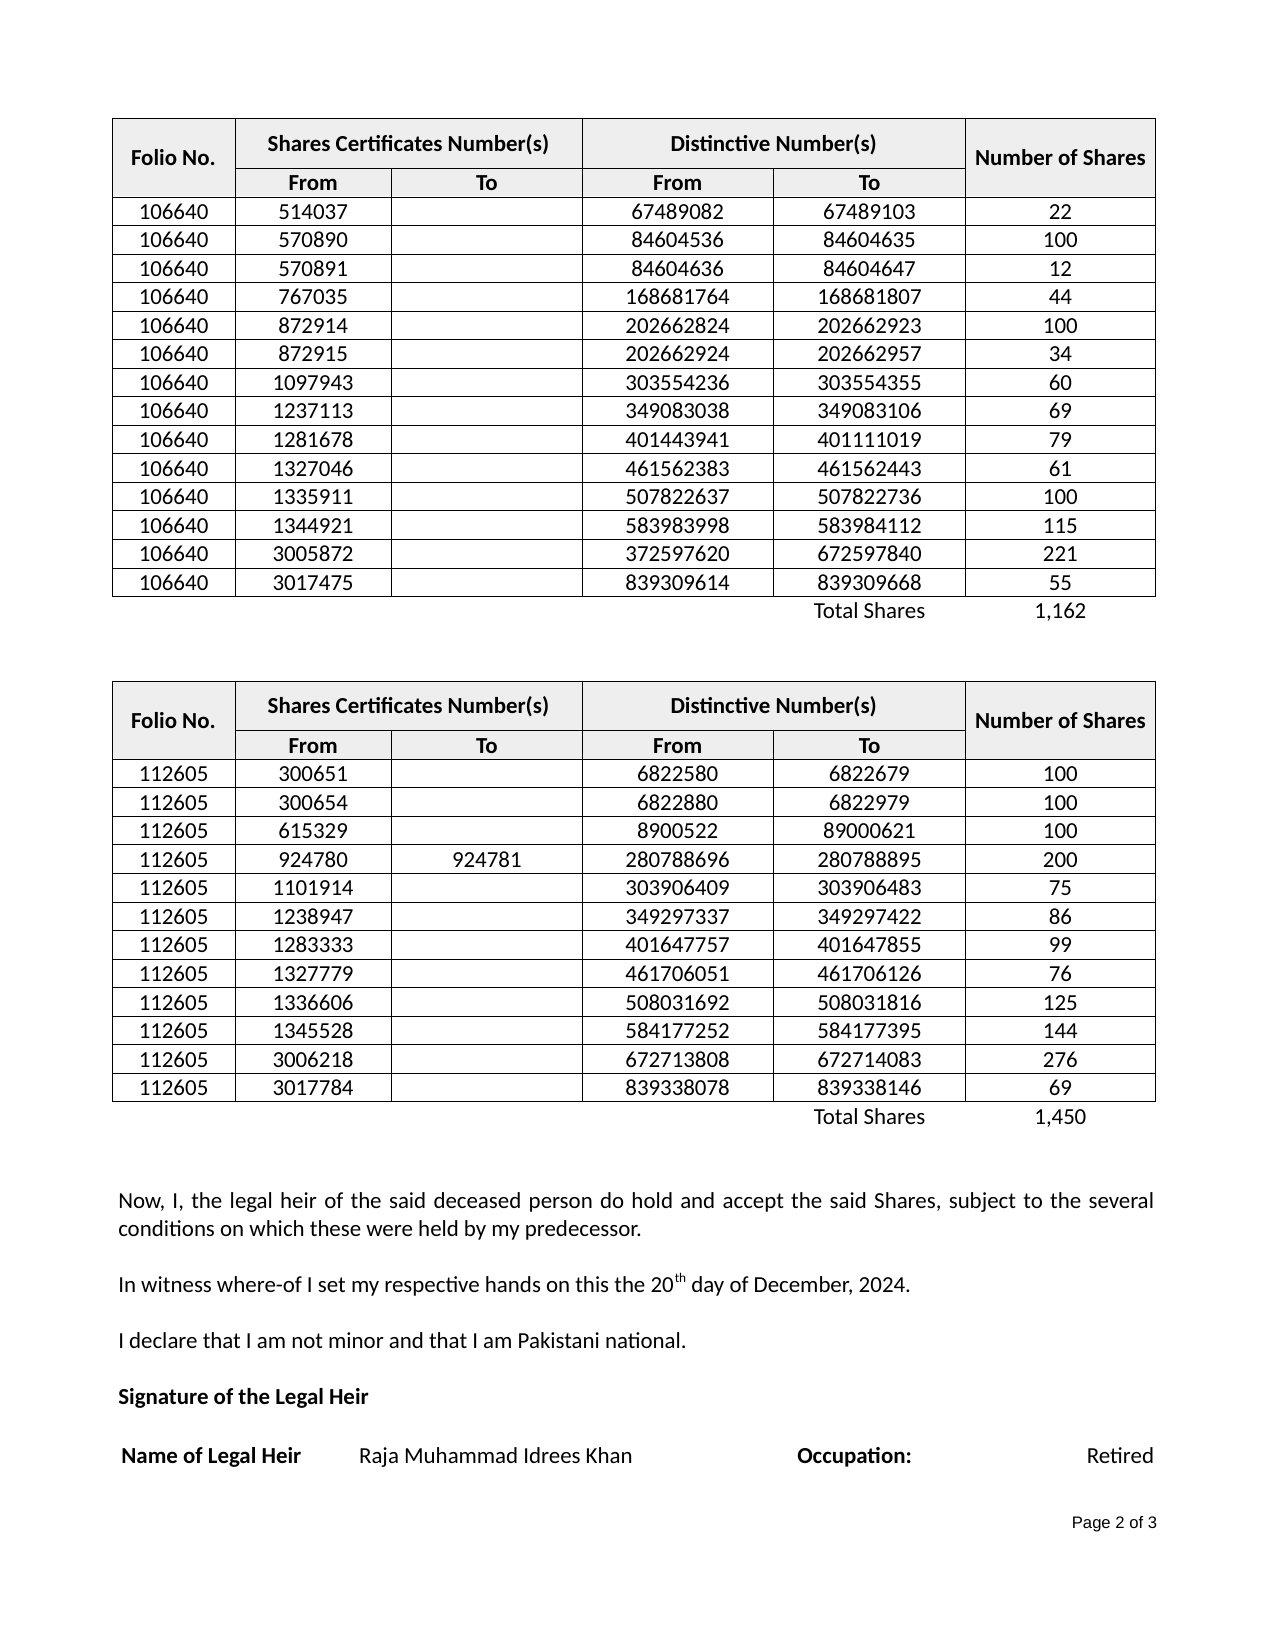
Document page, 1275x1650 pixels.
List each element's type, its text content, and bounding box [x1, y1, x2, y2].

table_cell [392, 283, 582, 311]
table_cell [392, 817, 582, 844]
table_cell 6822880 [583, 788, 773, 816]
table_header Number of Shares [966, 119, 1155, 196]
table_header Distinctive Number(s) [583, 119, 965, 168]
table_cell From [583, 169, 773, 196]
table_cell 100 [966, 817, 1155, 844]
table_cell [392, 397, 582, 425]
table_header Raja Muhammad Idrees Khan [356, 1438, 794, 1472]
table_cell To [774, 169, 965, 196]
table_cell 106640 [113, 511, 235, 539]
table_cell 1336606 [236, 988, 391, 1016]
table_cell 100 [966, 483, 1155, 510]
table_cell 767035 [236, 283, 391, 311]
table_cell 3005872 [236, 540, 391, 567]
table_cell [582, 1102, 773, 1130]
table_cell 106640 [113, 483, 235, 510]
table_cell 112605 [113, 760, 235, 787]
table_cell 79 [966, 426, 1155, 453]
table_cell [392, 540, 582, 567]
table_cell 1,162 [965, 597, 1155, 624]
table_cell 507822637 [583, 483, 773, 510]
table_cell [582, 597, 773, 624]
table_cell 100 [966, 788, 1155, 816]
table_cell 514037 [236, 198, 391, 225]
text Now, I, the legal heir of the said deceased person do hold and accept the said Shares, subject to the several conditions on which these were held by my predecessor. [118, 1186, 1157, 1242]
table_cell 839338078 [583, 1074, 773, 1101]
table_cell [392, 454, 582, 482]
table_cell From [583, 731, 773, 759]
table_header Folio No. [113, 119, 235, 196]
table_cell [392, 760, 582, 787]
table_cell 1335911 [236, 483, 391, 510]
table_cell 22 [966, 198, 1155, 225]
table_cell 112605 [113, 845, 235, 873]
table_cell 84604536 [583, 226, 773, 253]
table_cell To [392, 169, 582, 196]
table_cell 202662957 [774, 340, 965, 368]
table_cell [392, 369, 582, 396]
table_cell 61 [966, 454, 1155, 482]
table_cell [235, 597, 391, 624]
table_cell 924781 [392, 845, 582, 873]
table_cell 872915 [236, 340, 391, 368]
table_header Name of Legal Heir [118, 1438, 356, 1472]
table_header Shares Certificates Number(s) [236, 119, 582, 168]
table_cell [112, 597, 235, 624]
table_cell 44 [966, 283, 1155, 311]
table_cell 100 [966, 226, 1155, 253]
table_cell 6822679 [774, 760, 965, 787]
table_cell 106640 [113, 569, 235, 596]
table_cell 69 [966, 1074, 1155, 1101]
table_cell 303906483 [774, 874, 965, 901]
table_cell 125 [966, 988, 1155, 1016]
table_cell [392, 226, 582, 253]
text I declare that I am not minor and that I am Pakistani national. [118, 1326, 1157, 1354]
table_cell [392, 1074, 582, 1101]
table_cell 67489082 [583, 198, 773, 225]
table_cell 461562443 [774, 454, 965, 482]
table_cell 461706051 [583, 960, 773, 987]
table_cell [392, 312, 582, 339]
text In witness where-of I set my respective hands on this the 20th day of December, 2024. [118, 1270, 1157, 1298]
table_cell 349297337 [583, 903, 773, 930]
table_cell 8900522 [583, 817, 773, 844]
table_cell 1097943 [236, 369, 391, 396]
table_cell 89000621 [774, 817, 965, 844]
table_cell 303554236 [583, 369, 773, 396]
table_cell 112605 [113, 988, 235, 1016]
table_cell 461706126 [774, 960, 965, 987]
table_cell 672597840 [774, 540, 965, 567]
table_cell [112, 1102, 235, 1130]
table_cell 303906409 [583, 874, 773, 901]
table_cell 112605 [113, 903, 235, 930]
table_cell 221 [966, 540, 1155, 567]
table_cell To [392, 731, 582, 759]
table_cell 584177395 [774, 1017, 965, 1044]
table_cell 401111019 [774, 426, 965, 453]
table_cell 280788895 [774, 845, 965, 873]
table_cell Total Shares [773, 597, 965, 624]
table_cell 672714083 [774, 1045, 965, 1073]
table_cell From [236, 169, 391, 196]
table_cell 1344921 [236, 511, 391, 539]
table_cell 583983998 [583, 511, 773, 539]
table_cell 839338146 [774, 1074, 965, 1101]
table_cell [392, 988, 582, 1016]
table_cell [392, 903, 582, 930]
table_cell [392, 255, 582, 282]
table_cell [392, 1045, 582, 1073]
table_cell 1237113 [236, 397, 391, 425]
table_cell 300651 [236, 760, 391, 787]
table_cell 84604635 [774, 226, 965, 253]
table_cell 100 [966, 760, 1155, 787]
table_cell [392, 426, 582, 453]
table_cell 106640 [113, 312, 235, 339]
table_cell 69 [966, 397, 1155, 425]
table_cell 112605 [113, 788, 235, 816]
table_cell To [774, 731, 965, 759]
table_cell 401443941 [583, 426, 773, 453]
table_header Folio No. [113, 682, 235, 759]
table_cell 112605 [113, 1017, 235, 1044]
table_cell 12 [966, 255, 1155, 282]
table_cell From [236, 731, 391, 759]
table_cell [392, 788, 582, 816]
table_header Occupation: [794, 1438, 957, 1472]
table_cell 1327779 [236, 960, 391, 987]
table_cell 300654 [236, 788, 391, 816]
table_cell 508031692 [583, 988, 773, 1016]
table_cell 202662924 [583, 340, 773, 368]
table_cell [391, 597, 582, 624]
table_cell 112605 [113, 874, 235, 901]
table_cell [235, 1102, 391, 1130]
table_cell 401647855 [774, 931, 965, 958]
table_cell 99 [966, 931, 1155, 958]
table_header Number of Shares [966, 682, 1155, 759]
table_cell [392, 511, 582, 539]
table_cell 106640 [113, 198, 235, 225]
table_cell 100 [966, 312, 1155, 339]
table_cell 280788696 [583, 845, 773, 873]
table_cell 34 [966, 340, 1155, 368]
table_cell 672713808 [583, 1045, 773, 1073]
table_cell 584177252 [583, 1017, 773, 1044]
table_cell [392, 569, 582, 596]
table_cell [392, 198, 582, 225]
table_cell 106640 [113, 540, 235, 567]
table_header Distinctive Number(s) [583, 682, 965, 730]
table_cell [392, 960, 582, 987]
text Signature of the Legal Heir [118, 1382, 1157, 1410]
table_cell [392, 483, 582, 510]
table_cell 60 [966, 369, 1155, 396]
table_header Retired [957, 1438, 1157, 1472]
table_cell 303554355 [774, 369, 965, 396]
table_cell 112605 [113, 1074, 235, 1101]
table_cell 6822979 [774, 788, 965, 816]
table_cell 401647757 [583, 931, 773, 958]
table_cell 106640 [113, 255, 235, 282]
table_cell 276 [966, 1045, 1155, 1073]
table_cell 168681807 [774, 283, 965, 311]
table_cell 570891 [236, 255, 391, 282]
table_cell 1238947 [236, 903, 391, 930]
table_cell 3017475 [236, 569, 391, 596]
table_cell Total Shares [773, 1102, 965, 1130]
table_cell 6822580 [583, 760, 773, 787]
table_cell [392, 1017, 582, 1044]
table_cell 67489103 [774, 198, 965, 225]
table_cell 84604636 [583, 255, 773, 282]
table_cell 508031816 [774, 988, 965, 1016]
table_cell 1283333 [236, 931, 391, 958]
table_cell 570890 [236, 226, 391, 253]
table_cell 112605 [113, 931, 235, 958]
table_cell [392, 340, 582, 368]
table_cell 106640 [113, 397, 235, 425]
table_cell 202662923 [774, 312, 965, 339]
table_cell 106640 [113, 369, 235, 396]
table_cell 1345528 [236, 1017, 391, 1044]
table_cell 112605 [113, 817, 235, 844]
table_cell 144 [966, 1017, 1155, 1044]
table_cell 112605 [113, 1045, 235, 1073]
table_cell 106640 [113, 454, 235, 482]
table_cell 3017784 [236, 1074, 391, 1101]
table_cell 924780 [236, 845, 391, 873]
table_cell 200 [966, 845, 1155, 873]
table_cell 106640 [113, 283, 235, 311]
table_cell 202662824 [583, 312, 773, 339]
table_cell 839309668 [774, 569, 965, 596]
table_cell 84604647 [774, 255, 965, 282]
table_cell 1327046 [236, 454, 391, 482]
table_cell 372597620 [583, 540, 773, 567]
table_header Shares Certificates Number(s) [236, 682, 582, 730]
table_cell 839309614 [583, 569, 773, 596]
table_cell 615329 [236, 817, 391, 844]
table_cell 168681764 [583, 283, 773, 311]
table_cell 106640 [113, 340, 235, 368]
table_cell 1,450 [965, 1102, 1155, 1130]
table_cell 1101914 [236, 874, 391, 901]
table_cell 112605 [113, 960, 235, 987]
table_cell [391, 1102, 582, 1130]
table_cell 86 [966, 903, 1155, 930]
table_cell 115 [966, 511, 1155, 539]
table_cell 1281678 [236, 426, 391, 453]
table_cell 349297422 [774, 903, 965, 930]
table_cell 583984112 [774, 511, 965, 539]
table_cell 872914 [236, 312, 391, 339]
table_cell [392, 874, 582, 901]
table_cell [392, 931, 582, 958]
table_cell 3006218 [236, 1045, 391, 1073]
table_cell 76 [966, 960, 1155, 987]
table_cell 75 [966, 874, 1155, 901]
table_cell 106640 [113, 226, 235, 253]
table_cell 106640 [113, 426, 235, 453]
table_cell 461562383 [583, 454, 773, 482]
table_cell 349083106 [774, 397, 965, 425]
table_cell 349083038 [583, 397, 773, 425]
table_cell 507822736 [774, 483, 965, 510]
table_cell 55 [966, 569, 1155, 596]
